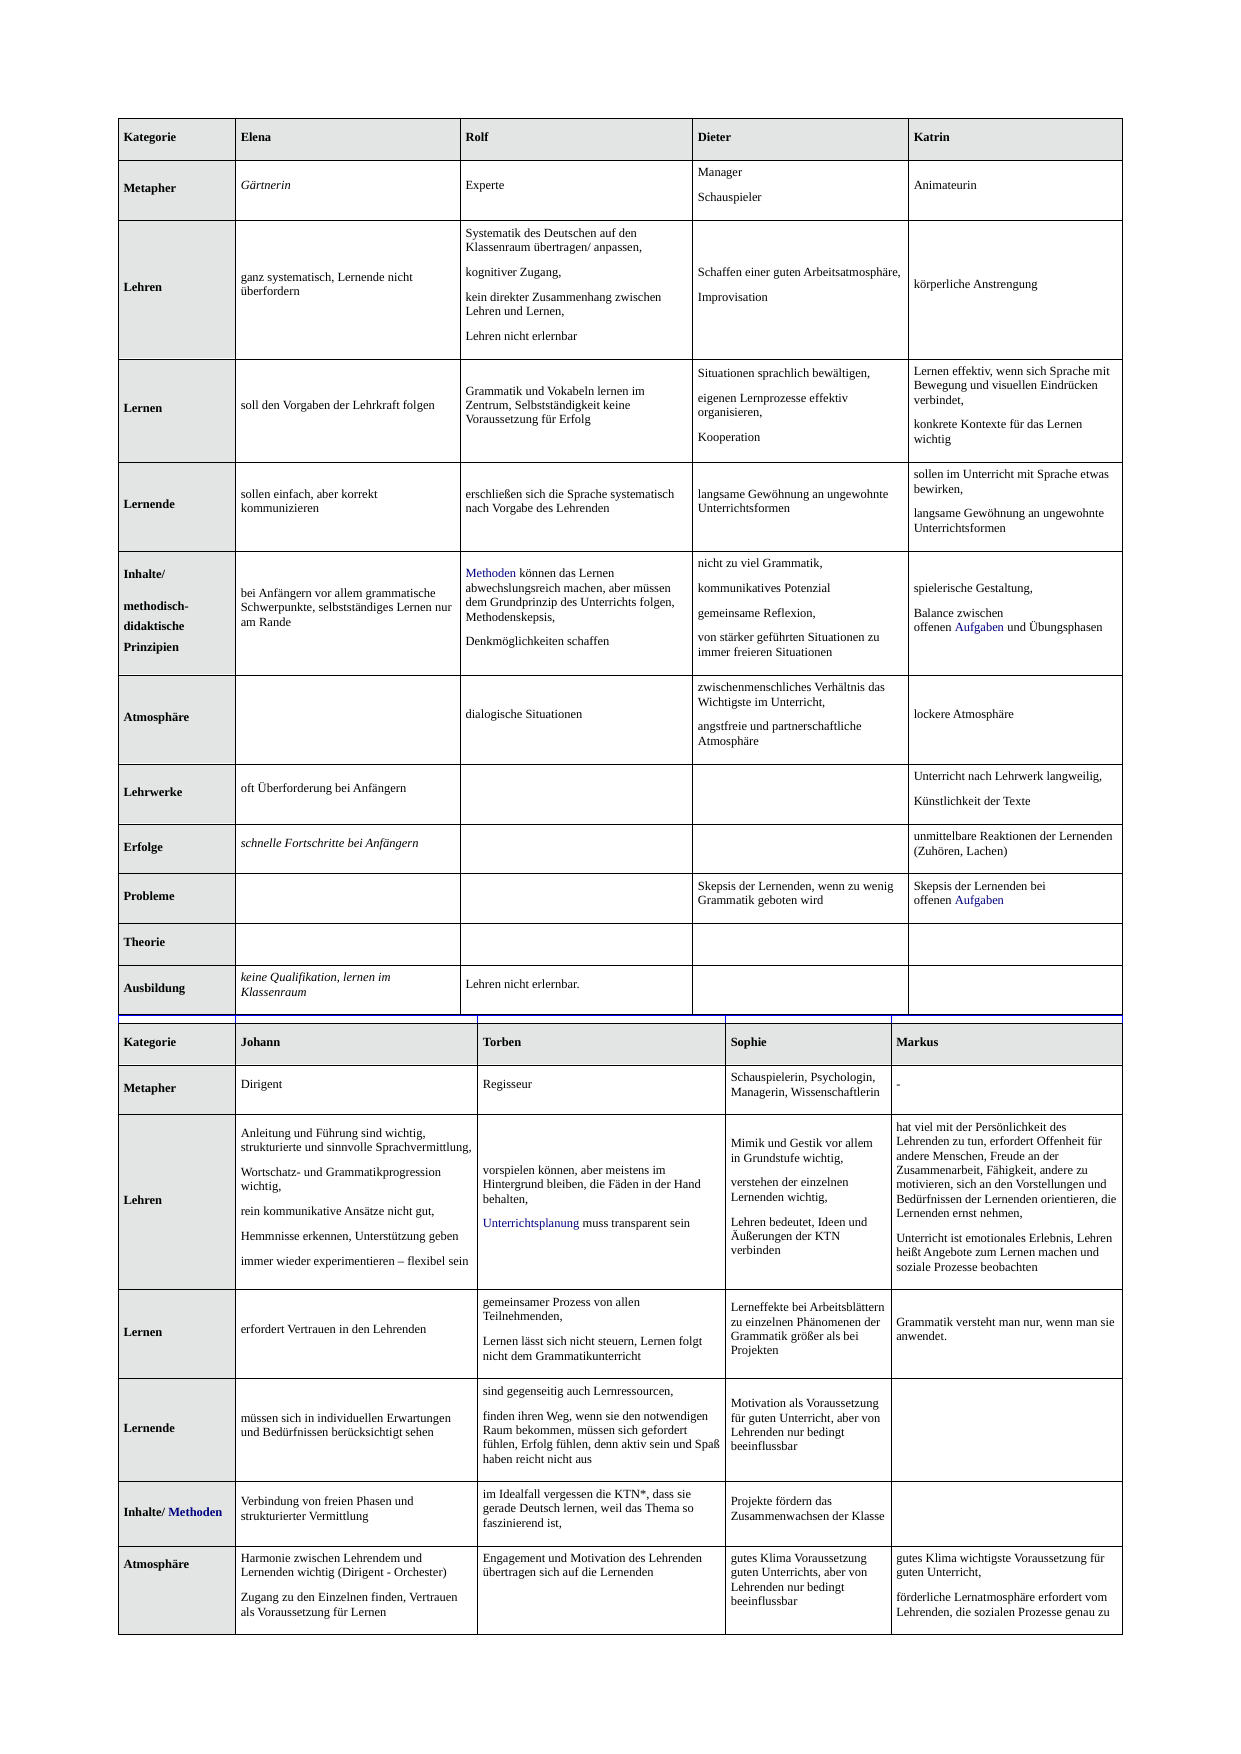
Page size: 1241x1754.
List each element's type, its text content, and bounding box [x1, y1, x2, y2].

table_cell ganz systematisch, Lernende nicht überfordern [236, 221, 460, 358]
table_header Dieter [693, 119, 908, 160]
table_cell Markus [892, 1024, 1122, 1064]
table_cell keine Qualifikation, lernen im Klassenraum [236, 966, 460, 1014]
table_cell erschließen sich die Sprache systematisch nach Vorgabe des Lehrenden [461, 463, 692, 551]
table_cell Johann [236, 1024, 477, 1064]
table_cell soll den Vorgaben der Lehrkraft folgen [236, 360, 460, 462]
table_header Kategorie [119, 119, 235, 160]
table_cell schnelle Fortschritte bei Anfängern [236, 825, 460, 873]
table_cell - [892, 1066, 1122, 1114]
table_cell [461, 924, 692, 965]
table_cell [461, 874, 692, 923]
table_cell gemeinsamer Prozess von allen Teilnehmenden, Lernen lässt sich nicht steuern, Lernen folgt nicht dem Grammatikunterricht [478, 1290, 725, 1378]
table_cell zwischenmenschliches Verhältnis das Wichtigste im Unterricht, angstfreie und partnerschaftliche Atmosphäre [693, 676, 908, 763]
table_header Rolf [461, 119, 692, 160]
table_cell Lernen effektiv, wenn sich Sprache mit Bewegung und visuellen Eindrücken verbindet, konkrete Kontexte für das Lernen wichtig [909, 360, 1122, 462]
table_cell Kategorie [119, 1024, 235, 1064]
table_cell [892, 1482, 1122, 1546]
table_cell Lernende [119, 463, 235, 551]
table_cell erfordert Vertrauen in den Lehrenden [236, 1290, 477, 1378]
table_cell Grammatik versteht man nur, wenn man sie anwendet. [892, 1290, 1122, 1378]
table_cell Lernen [119, 1290, 235, 1378]
table_cell körperliche Anstrengung [909, 221, 1122, 358]
table_cell spielerische Gestaltung, Balance zwischen offenen Aufgaben und Übungsphasen [909, 552, 1122, 674]
table_cell [461, 825, 692, 873]
table_cell Verbindung von freien Phasen und strukturierter Vermittlung [236, 1482, 477, 1546]
table_cell Gärtnerin [236, 161, 460, 220]
table_cell Lernende [119, 1379, 235, 1481]
table_cell oft Überforderung bei Anfängern [236, 765, 460, 823]
table_cell Engagement und Motivation des Lehrenden übertragen sich auf die Lernenden [478, 1547, 725, 1634]
table_cell Methoden können das Lernen abwechslungsreich machen, aber müssen dem Grundprinzip des Unterrichts folgen, Methodenskepsis, Denkmöglichkeiten schaffen [461, 552, 692, 674]
table_header Katrin [909, 119, 1122, 160]
table_cell Grammatik und Vokabeln lernen im Zentrum, Selbstständigkeit keine Voraussetzung für Erfolg [461, 360, 692, 462]
table_cell [693, 924, 908, 965]
table_header [119, 1016, 235, 1023]
table_cell Torben [478, 1024, 725, 1064]
table_cell langsame Gewöhnung an ungewohnte Unterrichtsformen [693, 463, 908, 551]
table_header [236, 1016, 477, 1023]
table_cell Metapher [119, 1066, 235, 1114]
table_cell [693, 765, 908, 823]
table_cell [236, 676, 460, 763]
table_cell Dirigent [236, 1066, 477, 1114]
table_header [892, 1016, 1122, 1023]
table_header Elena [236, 119, 460, 160]
table_cell bei Anfängern vor allem grammatische Schwerpunkte, selbstständiges Lernen nur am Rande [236, 552, 460, 674]
table_cell [693, 966, 908, 1014]
table_cell lockere Atmosphäre [909, 676, 1122, 763]
table_cell [693, 825, 908, 873]
table_cell Lerneffekte bei Arbeitsblättern zu einzelnen Phänomenen der Grammatik größer als bei Projekten [726, 1290, 891, 1378]
table_cell Animateurin [909, 161, 1122, 220]
table_cell sind gegenseitig auch Lernressourcen, finden ihren Weg, wenn sie den notwendigen Raum bekommen, müssen sich gefordert fühlen, Erfolg fühlen, denn aktiv sein und Spaß haben reicht nicht aus [478, 1379, 725, 1481]
table_cell [461, 765, 692, 823]
table_cell vorspielen können, aber meistens im Hintergrund bleiben, die Fäden in der Hand behalten, Unterrichtsplanung muss transparent sein [478, 1115, 725, 1289]
table_cell dialogische Situationen [461, 676, 692, 763]
table_cell hat viel mit der Persönlichkeit des Lehrenden zu tun, erfordert Offenheit für andere Menschen, Freude an der Zusammenarbeit, Fähigkeit, andere zu motivieren, sich an den Vorstellungen und Bedürfnissen der Lernenden orientieren, die Lernenden ernst nehmen, Unterricht ist emotionales Erlebnis, Lehren heißt Angebote zum Lernen machen und soziale Prozesse beobachten [892, 1115, 1122, 1289]
table_cell Ausbildung [119, 966, 235, 1014]
table_cell Theorie [119, 924, 235, 965]
table_cell [236, 874, 460, 923]
table_cell Erfolge [119, 825, 235, 873]
table_cell [909, 924, 1122, 965]
table_cell nicht zu viel Grammatik, kommunikatives Potenzial gemeinsame Reflexion, von stärker geführten Situationen zu immer freieren Situationen [693, 552, 908, 674]
table_cell Regisseur [478, 1066, 725, 1114]
table_cell Manager Schauspieler [693, 161, 908, 220]
table_cell sollen einfach, aber korrekt kommunizieren [236, 463, 460, 551]
table_cell Anleitung und Führung sind wichtig, strukturierte und sinnvolle Sprachvermittlung, Wortschatz- und Grammatikprogression wichtig, rein kommunikative Ansätze nicht gut, Hemmnisse erkennen, Unterstützung geben immer wieder experimentieren – flexibel sein [236, 1115, 477, 1289]
table_cell [892, 1379, 1122, 1481]
table_cell Harmonie zwischen Lehrendem und Lernenden wichtig (Dirigent - Orchester) Zugang zu den Einzelnen finden, Vertrauen als Voraussetzung für Lernen [236, 1547, 477, 1634]
table_cell Metapher [119, 161, 235, 220]
table_cell Lehren [119, 221, 235, 358]
table_cell Lehren [119, 1115, 235, 1289]
table_header [726, 1016, 891, 1023]
table_cell Schaffen einer guten Arbeitsatmosphäre, Improvisation [693, 221, 908, 358]
table_cell im Idealfall vergessen die KTN*, dass sie gerade Deutsch lernen, weil das Thema so faszinierend ist, [478, 1482, 725, 1546]
table_cell Motivation als Voraussetzung für guten Unterricht, aber von Lehrenden nur bedingt beeinflussbar [726, 1379, 891, 1481]
table_cell gutes Klima wichtigste Voraussetzung für guten Unterricht, förderliche Lernatmosphäre erfordert vom Lehrenden, die sozialen Prozesse genau zu [892, 1547, 1122, 1634]
table_cell Experte [461, 161, 692, 220]
table_cell Skepsis der Lernenden bei offenen Aufgaben [909, 874, 1122, 923]
table_cell müssen sich in individuellen Erwartungen und Bedürfnissen berücksichtigt sehen [236, 1379, 477, 1481]
table_cell Projekte fördern das Zusammenwachsen der Klasse [726, 1482, 891, 1546]
table_cell Atmosphäre [119, 676, 235, 763]
table_cell unmittelbare Reaktionen der Lernenden (Zuhören, Lachen) [909, 825, 1122, 873]
table_cell Schauspielerin, Psychologin, Managerin, Wissenschaftlerin [726, 1066, 891, 1114]
table_cell Unterricht nach Lehrwerk langweilig, Künstlichkeit der Texte [909, 765, 1122, 823]
table_cell gutes Klima Voraussetzung guten Unterrichts, aber von Lehrenden nur bedingt beeinflussbar [726, 1547, 891, 1634]
table_cell sollen im Unterricht mit Sprache etwas bewirken, langsame Gewöhnung an ungewohnte Unterrichtsformen [909, 463, 1122, 551]
table_cell Skepsis der Lernenden, wenn zu wenig Grammatik geboten wird [693, 874, 908, 923]
table_cell Lernen [119, 360, 235, 462]
table_cell Lehrwerke [119, 765, 235, 823]
table_cell Sophie [726, 1024, 891, 1064]
table_cell [236, 924, 460, 965]
table_cell Mimik und Gestik vor allem in Grundstufe wichtig, verstehen der einzelnen Lernenden wichtig, Lehren bedeutet, Ideen und Äußerungen der KTN verbinden [726, 1115, 891, 1289]
table_cell Lehren nicht erlernbar. [461, 966, 692, 1014]
table_cell Situationen sprachlich bewältigen, eigenen Lernprozesse effektiv organisieren, Kooperation [693, 360, 908, 462]
table_cell Inhalte/ methodisch-didaktische Prinzipien [119, 552, 235, 674]
table_cell Atmosphäre [119, 1547, 235, 1634]
table_cell Probleme [119, 874, 235, 923]
table_cell Systematik des Deutschen auf den Klassenraum übertragen/ anpassen, kognitiver Zugang, kein direkter Zusammenhang zwischen Lehren und Lernen, Lehren nicht erlernbar [461, 221, 692, 358]
table_cell [909, 966, 1122, 1014]
table_header [478, 1016, 725, 1023]
table_cell Inhalte/ Methoden [119, 1482, 235, 1546]
